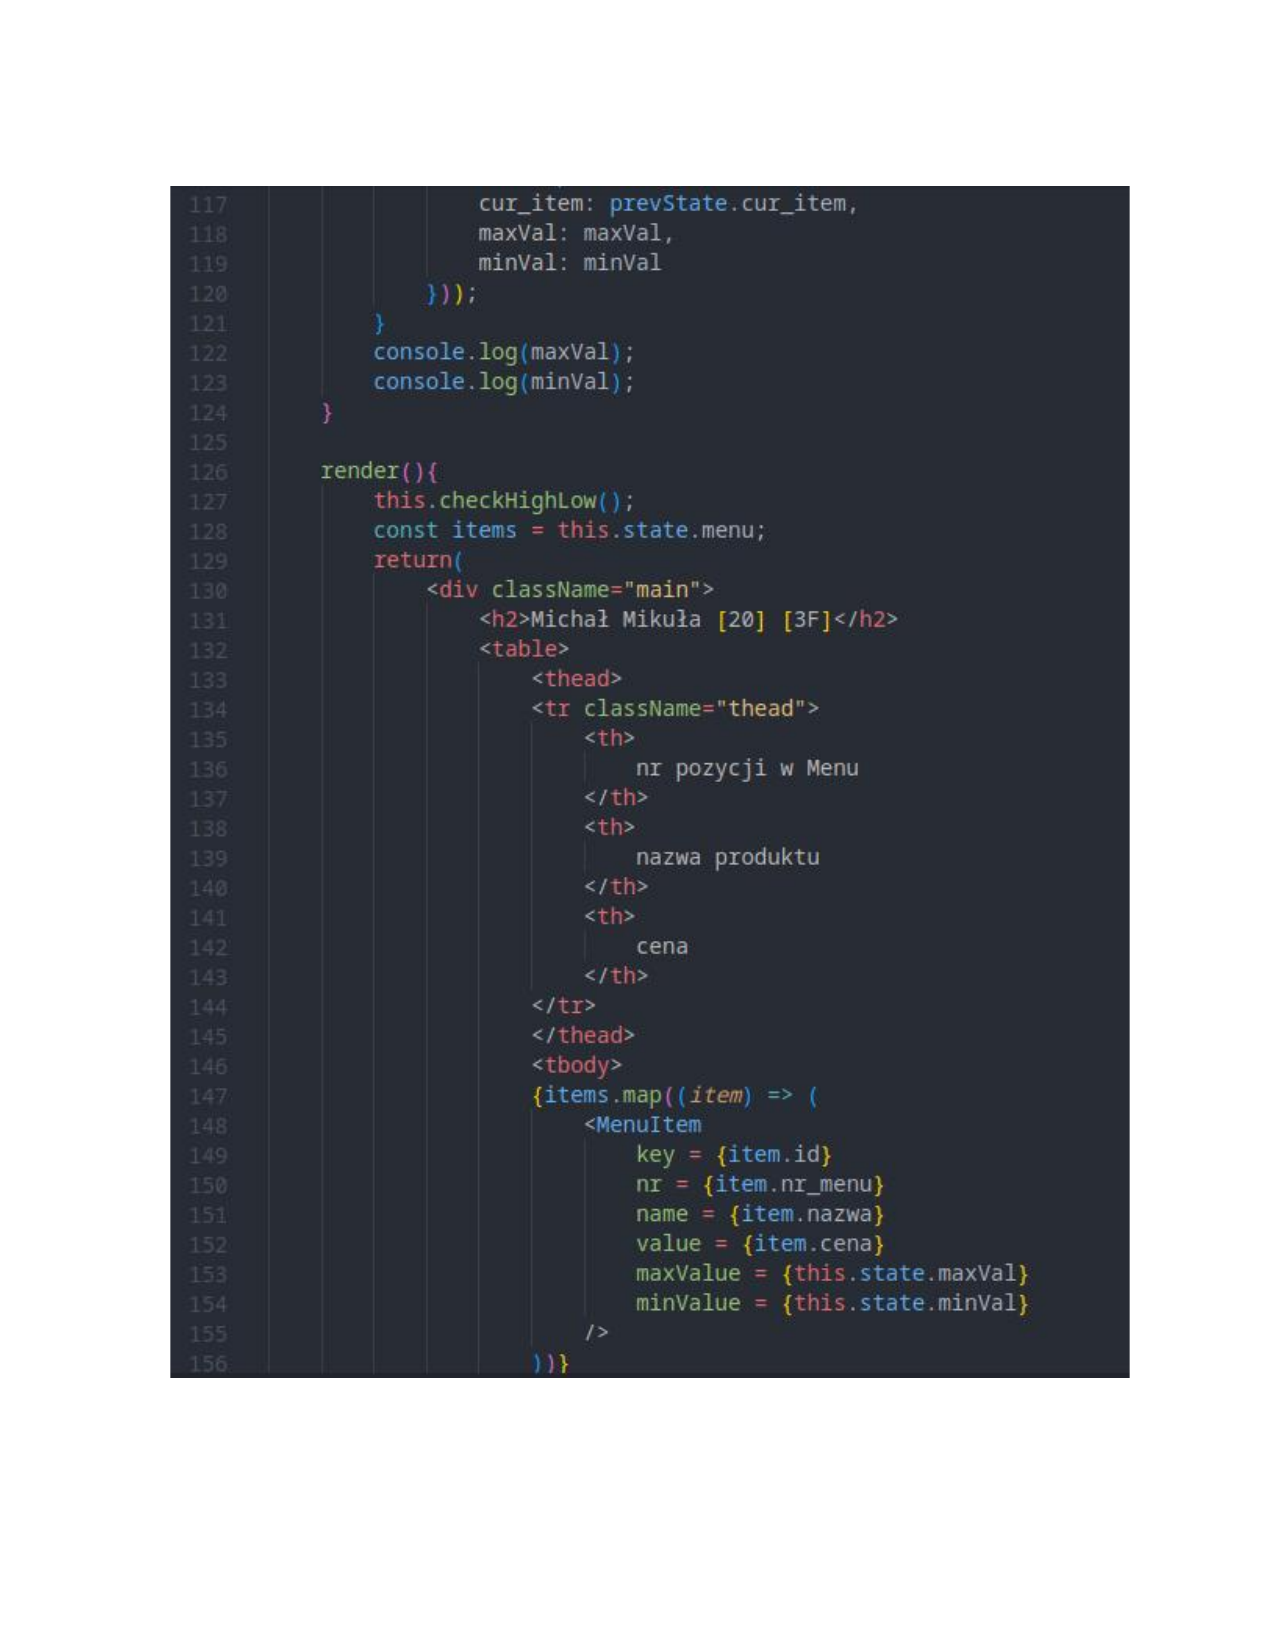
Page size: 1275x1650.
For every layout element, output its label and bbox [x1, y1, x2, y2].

picture [170, 186, 1130, 1378]
